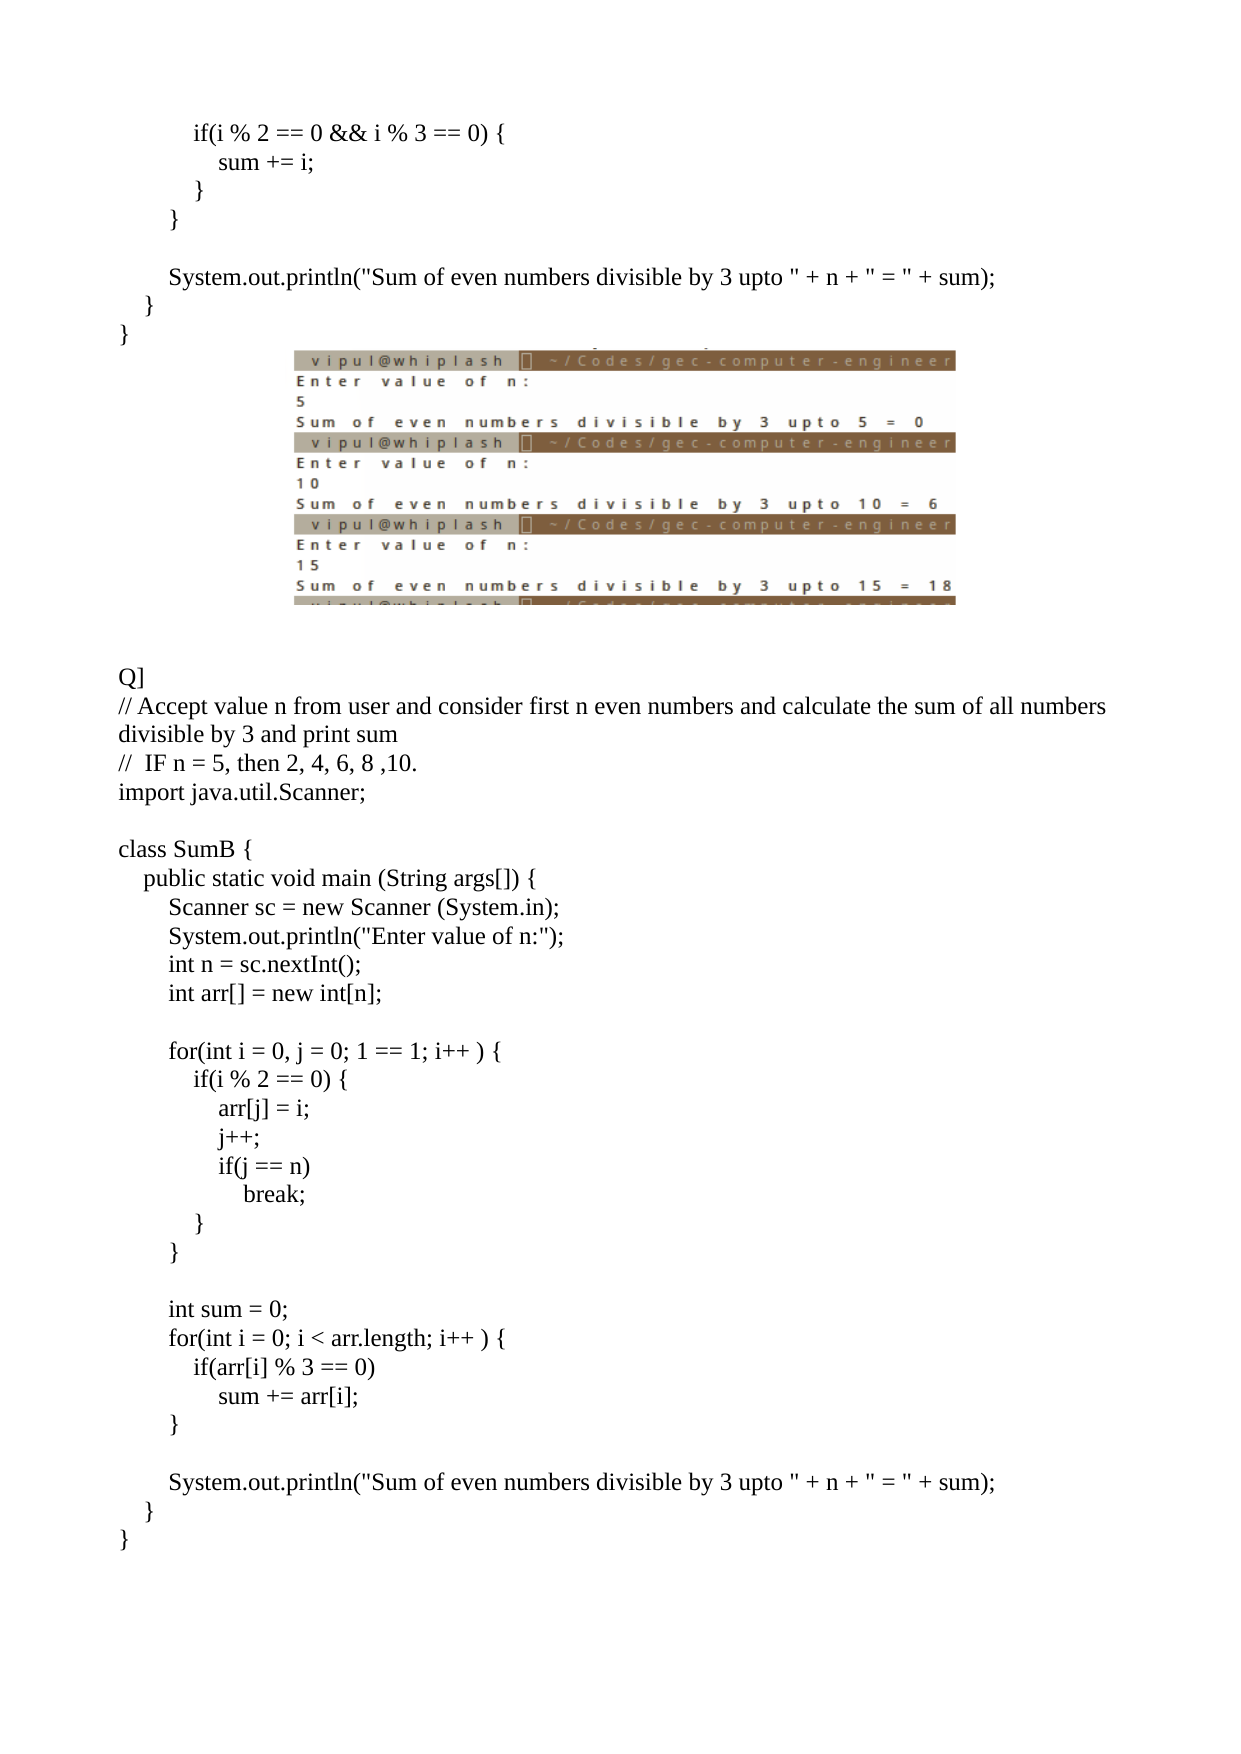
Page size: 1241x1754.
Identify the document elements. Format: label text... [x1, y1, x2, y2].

text for(int i = 0, j = 0; 1 == 1; i++ ) { [118, 1036, 1122, 1064]
text Q] [118, 662, 1122, 691]
text if(arr[i] % 3 == 0) [118, 1352, 1122, 1381]
text int n = sc.nextInt(); [118, 949, 1122, 978]
text System.out.println("Enter value of n:"); [118, 921, 1122, 949]
text // IF n = 5, then 2, 4, 6, 8 ,10. [118, 748, 1122, 777]
text public static void main (String args[]) { [118, 863, 1122, 892]
text break; [118, 1179, 1122, 1208]
text System.out.println("Sum of even numbers divisible by 3 upto " + n + " = " + sum); [118, 1467, 1122, 1496]
text if(i % 2 == 0 && i % 3 == 0) { [118, 118, 1122, 147]
text // Accept value n from user and consider first n even numbers and calculate the sum of all numbers divisible by 3 and print sum [118, 691, 1122, 748]
text sum += arr[i]; [118, 1381, 1122, 1409]
text import java.util.Scanner; [118, 777, 1122, 806]
text sum += i; [118, 147, 1122, 176]
text } [118, 1208, 1122, 1237]
text if(j == n) [118, 1151, 1122, 1179]
text } [118, 204, 1122, 233]
text } [118, 319, 1122, 348]
text for(int i = 0; i < arr.length; i++ ) { [118, 1323, 1122, 1352]
text class SumB { [118, 834, 1122, 863]
text } [118, 1409, 1122, 1438]
text arr[j] = i; [118, 1093, 1122, 1122]
text j++; [118, 1122, 1122, 1151]
text } [118, 291, 1122, 319]
text System.out.println("Sum of even numbers divisible by 3 upto " + n + " = " + sum); [118, 262, 1122, 291]
text } [118, 1524, 1122, 1553]
text } [118, 176, 1122, 204]
text } [118, 1496, 1122, 1524]
text if(i % 2 == 0) { [118, 1064, 1122, 1093]
text int arr[] = new int[n]; [118, 978, 1122, 1007]
picture [284, 348, 956, 605]
text Scanner sc = new Scanner (System.in); [118, 892, 1122, 921]
text int sum = 0; [118, 1294, 1122, 1323]
text } [118, 1237, 1122, 1266]
